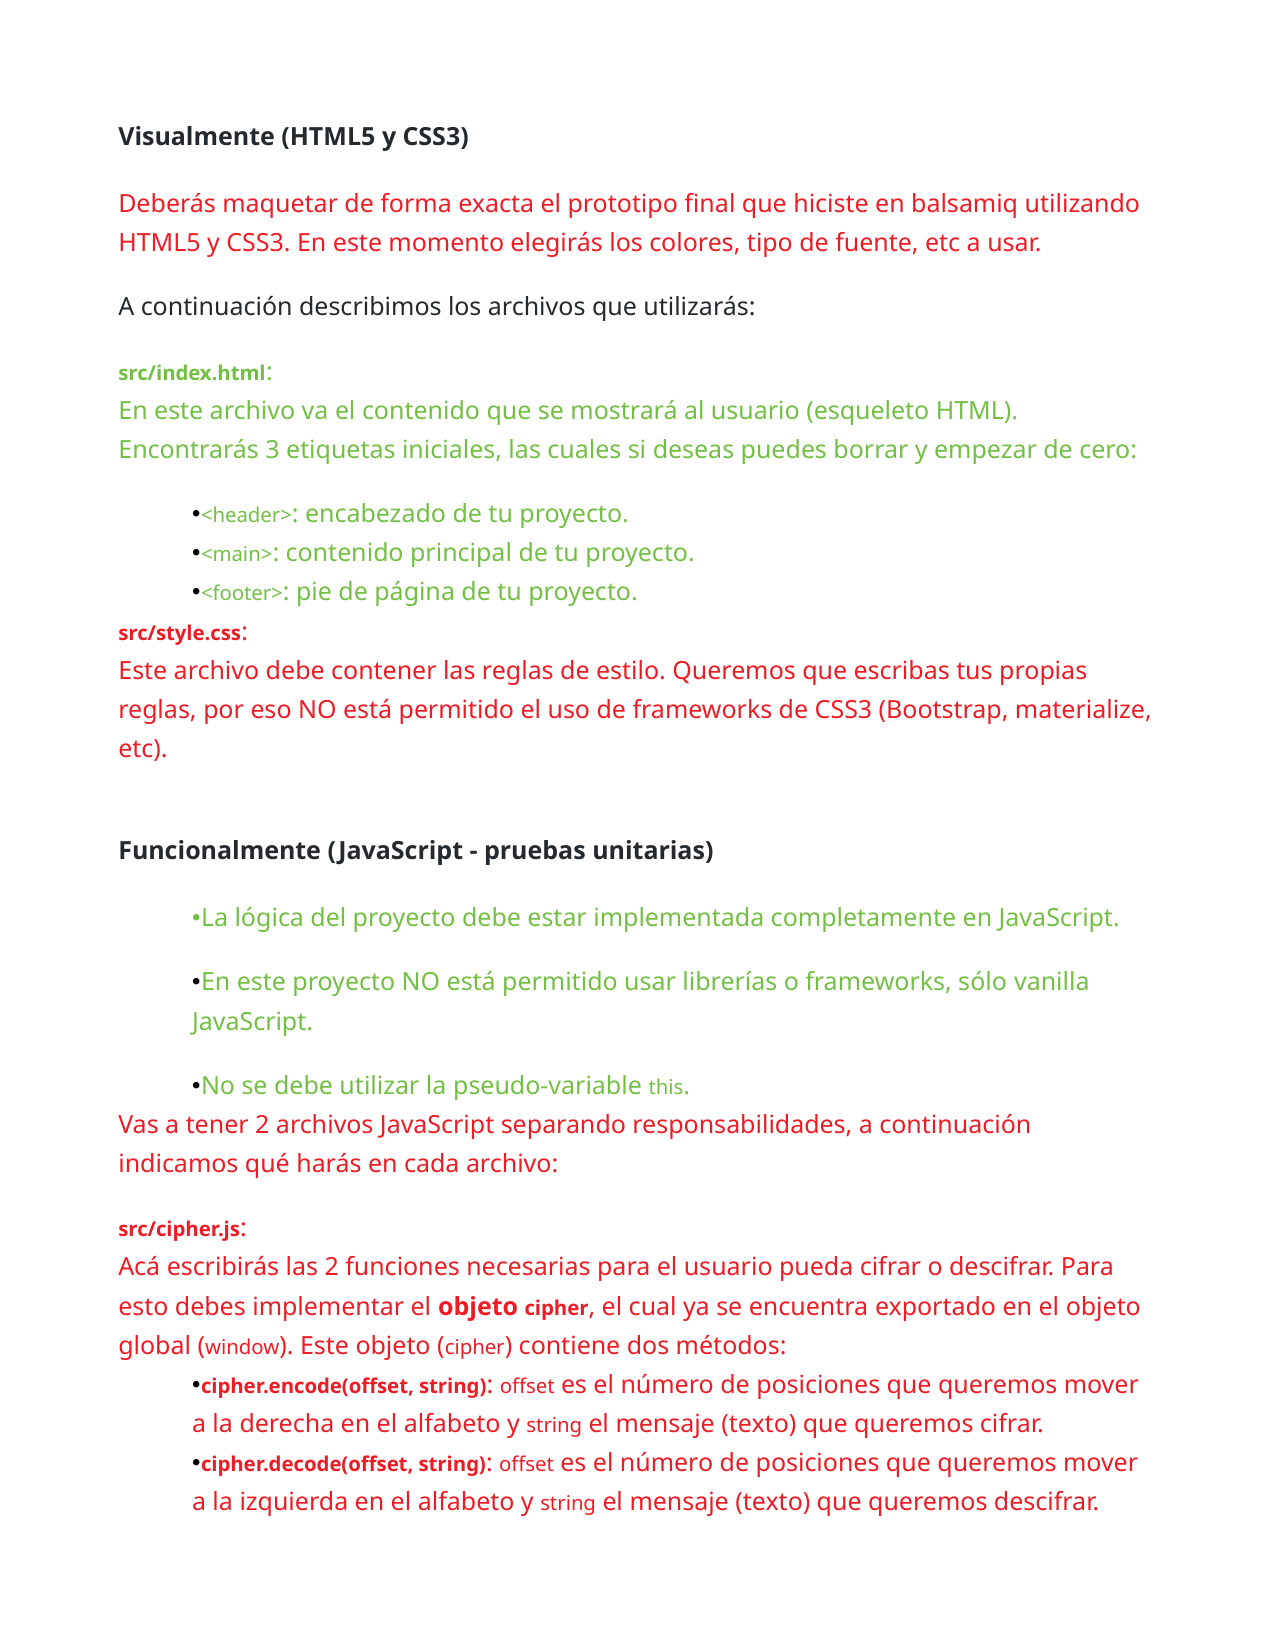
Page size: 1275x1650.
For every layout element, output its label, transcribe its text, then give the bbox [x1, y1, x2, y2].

list cipher.encode(offset, string): offset es el número de posiciones que queremos mover a la derecha en el alfabeto y string el mensaje (texto) que queremos cifrar. [118, 1366, 1157, 1440]
text En este archivo va el contenido que se mostrará al usuario (esqueleto HTML). Encontrarás 3 etiquetas iniciales, las cuales si deseas puedes borrar y empezar de cero: [118, 392, 1157, 466]
list <footer>: pie de página de tu proyecto. [118, 574, 1157, 608]
list cipher.decode(offset, string): offset es el número de posiciones que queremos mover a la izquierda en el alfabeto y string el mensaje (texto) que queremos descifrar. [118, 1445, 1157, 1518]
list En este proyecto NO está permitido usar librerías o frameworks, sólo vanilla JavaScript. [118, 964, 1157, 1037]
text src/style.css: [118, 613, 1157, 647]
text Vas a tener 2 archivos JavaScript separando responsabilidades, a continuación indicamos qué harás en cada archivo: [118, 1106, 1157, 1180]
text src/index.html: [118, 353, 1157, 387]
subtitle Funcionalmente (JavaScript - pruebas unitarias) [118, 832, 1157, 866]
text Deberás maquetar de forma exacta el prototipo final que hiciste en balsamiq utilizando HTML5 y CSS3. En este momento elegirás los colores, tipo de fuente, etc a usar. [118, 186, 1157, 259]
list No se debe utilizar la pseudo-variable this. [118, 1067, 1157, 1101]
subtitle Visualmente (HTML5 y CSS3) [118, 118, 1157, 152]
list La lógica del proyecto debe estar implementada completamente en JavaScript. [118, 900, 1157, 934]
text src/cipher.js: [118, 1210, 1157, 1244]
list <main>: contenido principal de tu proyecto. [118, 535, 1157, 569]
text A continuación describimos los archivos que utilizarás: [118, 289, 1157, 323]
text Este archivo debe contener las reglas de estilo. Queremos que escribas tus propias reglas, por eso NO está permitido el uso de frameworks de CSS3 (Bootstrap, materialize, etc). [118, 652, 1157, 765]
text Acá escribirás las 2 funciones necesarias para el usuario pueda cifrar o descifrar. Para esto debes implementar el objeto cipher, el cual ya se encuentra exportado en el objeto global (window). Este objeto (cipher) contiene dos métodos: [118, 1249, 1157, 1361]
list <header>: encabezado de tu proyecto. [118, 496, 1157, 530]
